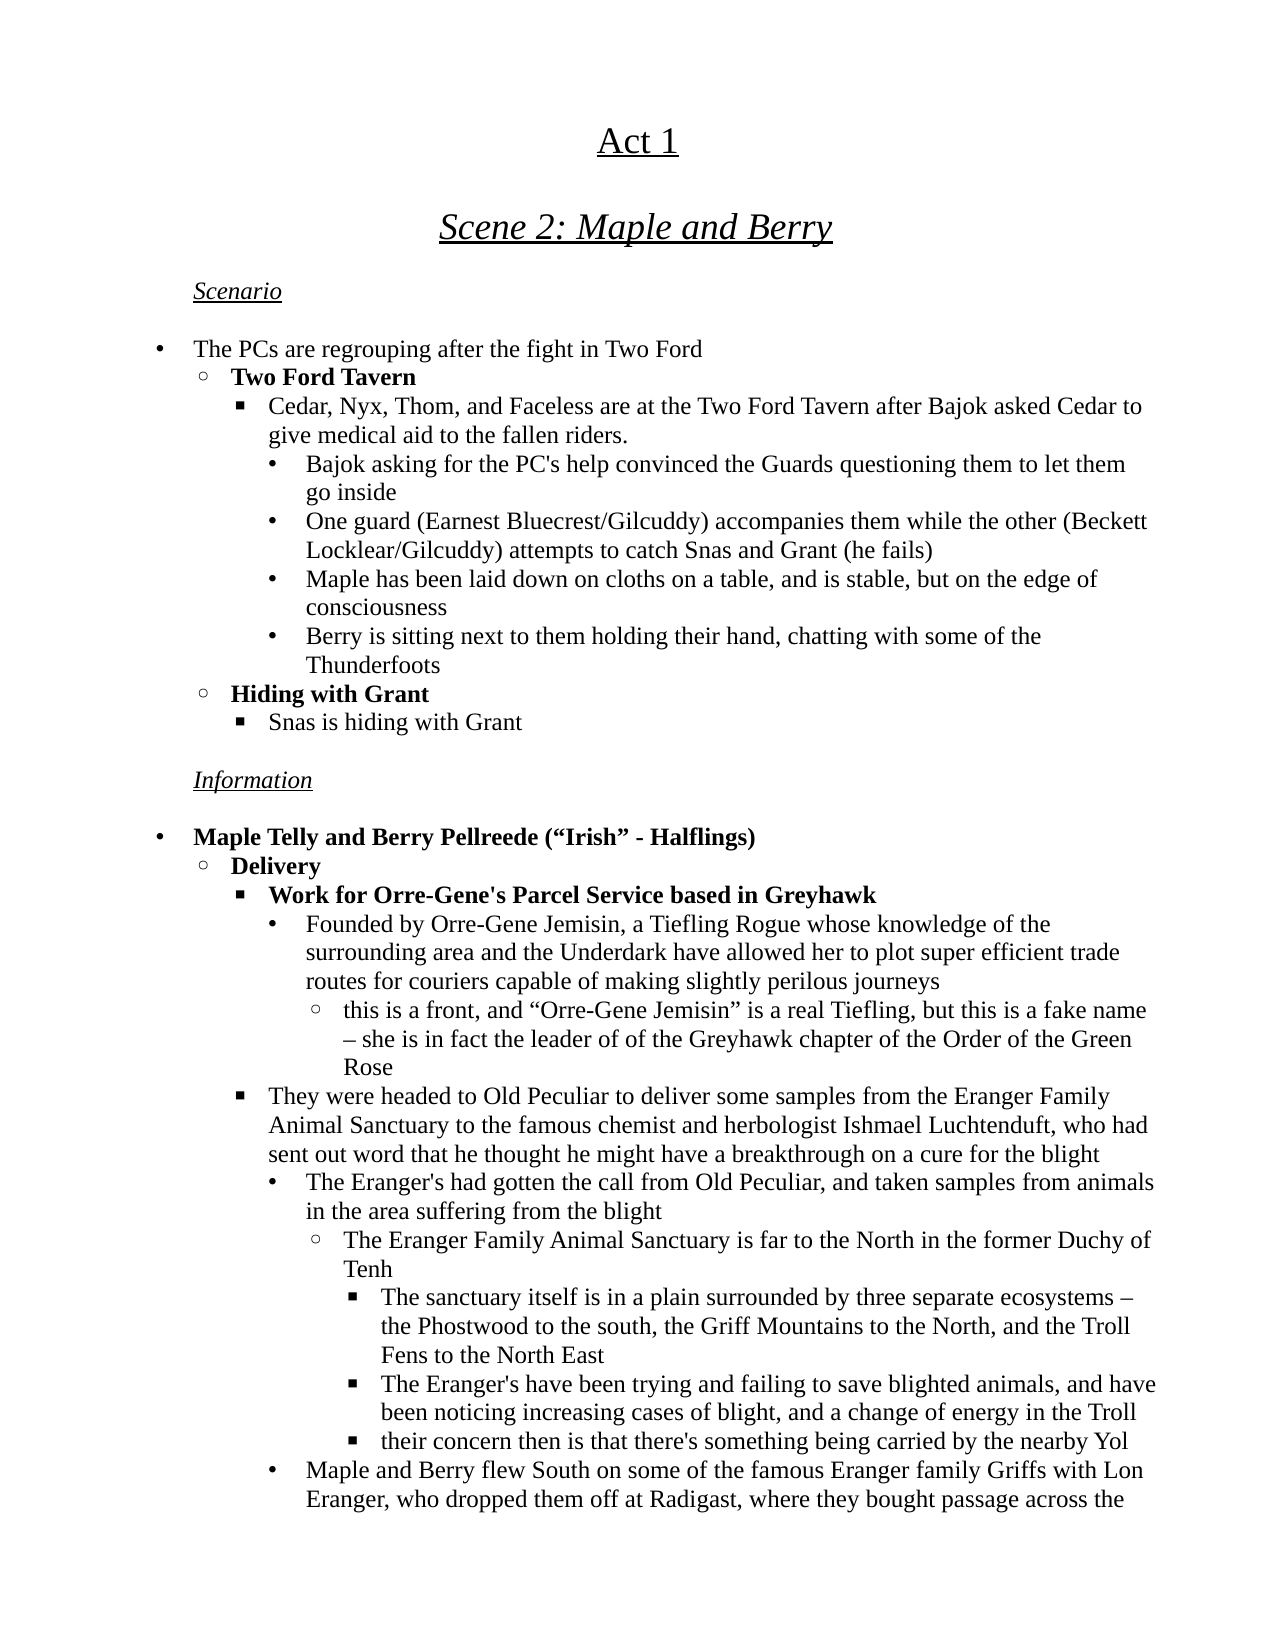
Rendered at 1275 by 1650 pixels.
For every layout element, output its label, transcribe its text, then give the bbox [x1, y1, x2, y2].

list Berry is sitting next to them holding their hand, chatting with some of the Thunderfoots [268, 621, 1157, 679]
list Founded by Orre-Gene Jemisin, a Tiefling Rogue whose knowledge of the surrounding area and the Underdark have allowed her to plot super efficient trade routes for couriers capable of making slightly perilous journeys [268, 909, 1157, 995]
list Two Ford Tavern [193, 362, 1157, 391]
list The sanctuary itself is in a plain surrounded by three separate ecosystems – the Phostwood to the south, the Griff Mountains to the North, and the Troll Fens to the North East [343, 1282, 1157, 1369]
list Maple has been laid down on cloths on a table, and is stable, but on the edge of consciousness [268, 564, 1157, 621]
list Cedar, Nyx, Thom, and Faceless are at the Two Ford Tavern after Bajok asked Cedar to give medical aid to the fallen riders. [231, 391, 1157, 449]
list Snas is hiding with Grant [231, 707, 1157, 736]
list The Eranger's have been trying and failing to save blighted animals, and have been noticing increasing cases of blight, and a change of energy in the Troll [343, 1369, 1157, 1426]
text Scene 2: Maple and Berry [118, 204, 1157, 247]
list Work for Orre-Gene's Parcel Service based in Greyhawk [231, 880, 1157, 909]
list They were headed to Old Peculiar to deliver some samples from the Eranger Family Animal Sanctuary to the famous chemist and herbologist Ishmael Luchtenduft, who had sent out word that he thought he might have a breakthrough on a cure for the blight [231, 1081, 1157, 1167]
list Scenario [156, 276, 1157, 305]
list One guard (Earnest Bluecrest/Gilcuddy) accompanies them while the other (Beckett Locklear/Gilcuddy) attempts to catch Snas and Grant (he fails) [268, 506, 1157, 564]
list Maple Telly and Berry Pellreede (“Irish” - Halflings) [156, 822, 1157, 851]
list The Eranger Family Animal Sanctuary is far to the North in the former Duchy of Tenh [306, 1225, 1157, 1282]
list Maple and Berry flew South on some of the famous Eranger family Griffs with Lon Eranger, who dropped them off at Radigast, where they bought passage across the [268, 1455, 1157, 1512]
list this is a front, and “Orre-Gene Jemisin” is a real Tiefling, but this is a fake name – she is in fact the leader of of the Greyhawk chapter of the Order of the Green Rose [306, 995, 1157, 1081]
list The PCs are regrouping after the fight in Two Ford [156, 334, 1157, 362]
list Delivery [193, 851, 1157, 880]
list Information [156, 765, 1157, 794]
list Bajok asking for the PC's help convinced the Guards questioning them to let them go inside [268, 449, 1157, 506]
text Act 1 [118, 118, 1157, 161]
list Hiding with Grant [193, 679, 1157, 707]
list The Eranger's had gotten the call from Old Peculiar, and taken samples from animals in the area suffering from the blight [268, 1167, 1157, 1225]
list their concern then is that there's something being carried by the nearby Yol [343, 1426, 1157, 1455]
